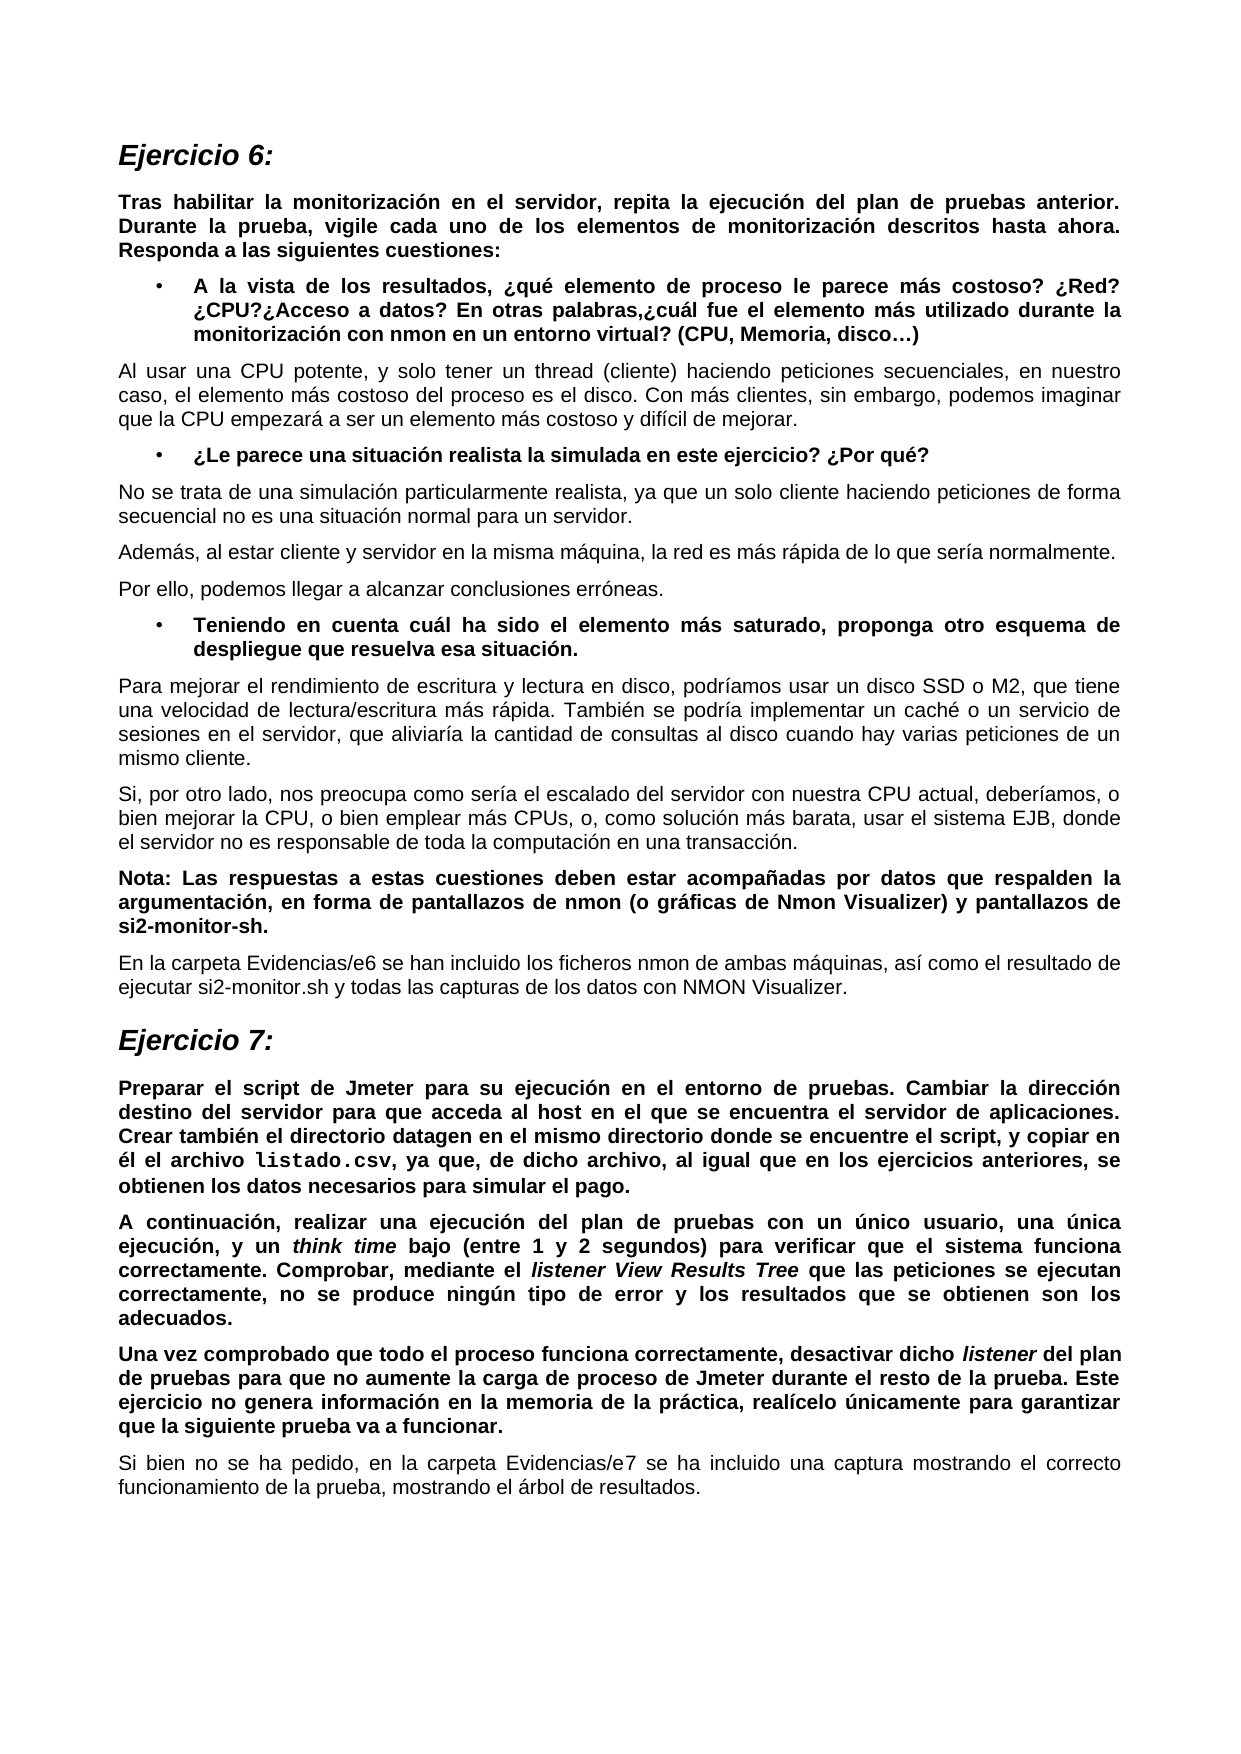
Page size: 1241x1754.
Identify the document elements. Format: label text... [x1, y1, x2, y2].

subtitle Ejercicio 6: [118, 137, 1122, 171]
text No se trata de una simulación particularmente realista, ya que un solo cliente haciendo peticiones de forma secuencial no es una situación normal para un servidor. [118, 479, 1122, 527]
text Tras habilitar la monitorización en el servidor, repita la ejecución del plan de pruebas anterior. Durante la prueba, vigile cada uno de los elementos de monitorización descritos hasta ahora. Responda a las siguientes cuestiones: [118, 190, 1122, 262]
text Preparar el script de Jmeter para su ejecución en el entorno de pruebas. Cambiar la dirección destino del servidor para que acceda al host en el que se encuentra el servidor de aplicaciones. Crear también el directorio datagen en el mismo directorio donde se encuentre el script, y copiar en él el archivo listado.csv, ya que, de dicho archivo, al igual que en los ejercicios anteriores, se obtienen los datos necesarios para simular el pago. [118, 1076, 1122, 1197]
subtitle Ejercicio 7: [118, 1023, 1122, 1057]
text A continuación, realizar una ejecución del plan de pruebas con un único usuario, una única ejecución, y un think time bajo (entre 1 y 2 segundos) para verificar que el sistema funciona correctamente. Comprobar, mediante el listener View Results Tree que las peticiones se ejecutan correctamente, no se produce ningún tipo de error y los resultados que se obtienen son los adecuados. [118, 1210, 1122, 1330]
text Si, por otro lado, nos preocupa como sería el escalado del servidor con nuestra CPU actual, deberíamos, o bien mejorar la CPU, o bien emplear más CPUs, o, como solución más barata, usar el sistema EJB, donde el servidor no es responsable de toda la computación en una transacción. [118, 782, 1122, 854]
list Teniendo en cuenta cuál ha sido el elemento más saturado, proponga otro esquema de despliegue que resuelva esa situación. [156, 613, 1122, 661]
text Para mejorar el rendimiento de escritura y lectura en disco, podríamos usar un disco SSD o M2, que tiene una velocidad de lectura/escritura más rápida. También se podría implementar un caché o un servicio de sesiones en el servidor, que aliviaría la cantidad de consultas al disco cuando hay varias peticiones de un mismo cliente. [118, 673, 1122, 769]
list ¿Le parece una situación realista la simulada en este ejercicio? ¿Por qué? [156, 443, 1122, 467]
text Una vez comprobado que todo el proceso funciona correctamente, desactivar dicho listener del plan de pruebas para que no aumente la carga de proceso de Jmeter durante el resto de la prueba. Este ejercicio no genera información en la memoria de la práctica, realícelo únicamente para garantizar que la siguiente prueba va a funcionar. [118, 1342, 1122, 1438]
text Nota: Las respuestas a estas cuestiones deben estar acompañadas por datos que respalden la argumentación, en forma de pantallazos de nmon (o gráficas de Nmon Visualizer) y pantallazos de si2-monitor-sh. [118, 866, 1122, 938]
text En la carpeta Evidencias/e6 se han incluido los ficheros nmon de ambas máquinas, así como el resultado de ejecutar si2-monitor.sh y todas las capturas de los datos con NMON Visualizer. [118, 951, 1122, 998]
text Además, al estar cliente y servidor en la misma máquina, la red es más rápida de lo que sería normalmente. [118, 540, 1122, 564]
text Si bien no se ha pedido, en la carpeta Evidencias/e7 se ha incluido una captura mostrando el correcto funcionamiento de la prueba, mostrando el árbol de resultados. [118, 1451, 1122, 1498]
text Al usar una CPU potente, y solo tener un thread (cliente) haciendo peticiones secuenciales, en nuestro caso, el elemento más costoso del proceso es el disco. Con más clientes, sin embargo, podemos imaginar que la CPU empezará a ser un elemento más costoso y difícil de mejorar. [118, 359, 1122, 431]
text Por ello, podemos llegar a alcanzar conclusiones erróneas. [118, 576, 1122, 600]
list A la vista de los resultados, ¿qué elemento de proceso le parece más costoso? ¿Red? ¿CPU?¿Acceso a datos? En otras palabras,¿cuál fue el elemento más utilizado durante la monitorización con nmon en un entorno virtual? (CPU, Memoria, disco…) [156, 274, 1122, 346]
